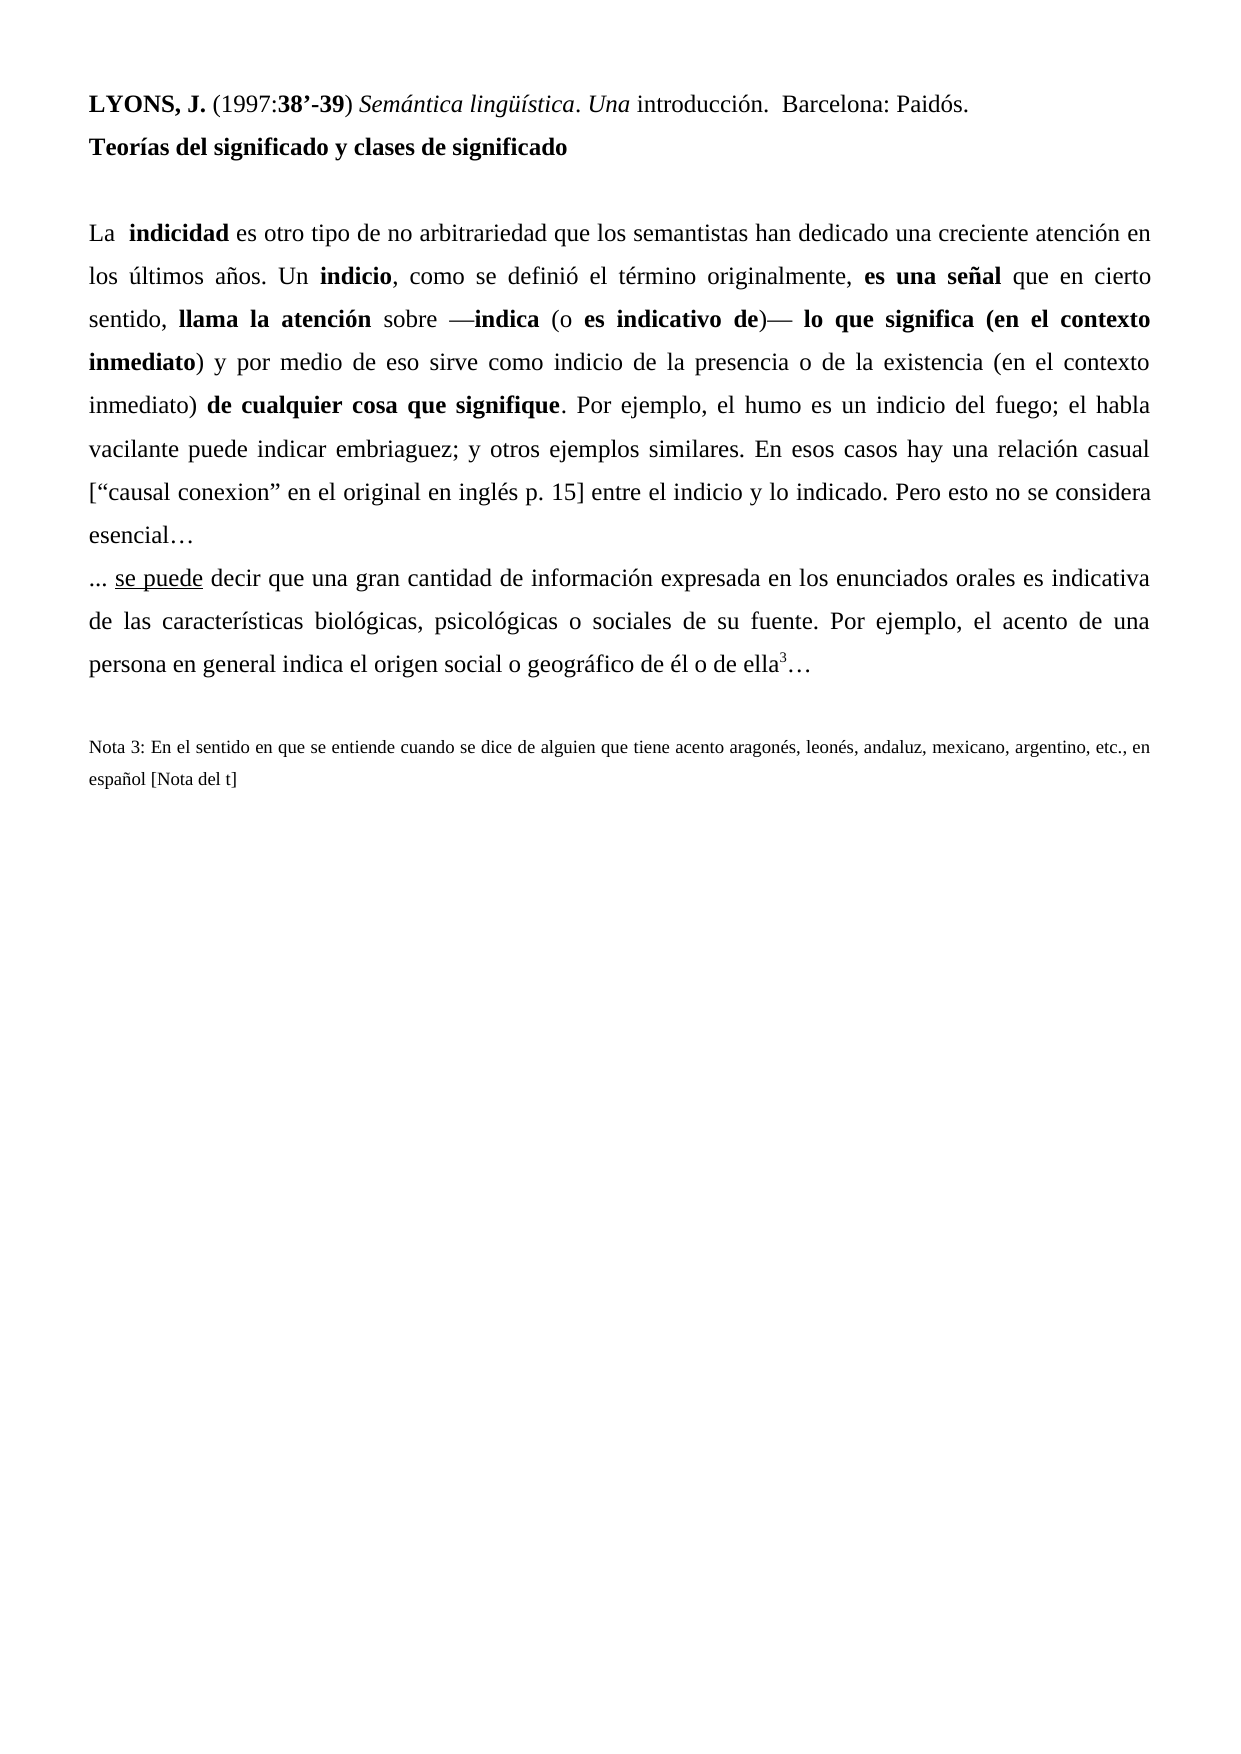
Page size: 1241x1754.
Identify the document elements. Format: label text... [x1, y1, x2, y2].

text LYONS, J. (1997:38’-39) Semántica lingüística. Una introducción. Barcelona: Paidós. [89, 89, 1152, 117]
text ... se puede decir que una gran cantidad de información expresada en los enunciados orales es indicativa de las características biológicas, psicológicas o sociales de su fuente. Por ejemplo, el acento de una persona en general indica el origen social o geográfico de él o de ella3… [89, 563, 1152, 678]
text La indicidad es otro tipo de no arbitrariedad que los semantistas han dedicado una creciente atención en los últimos años. Un indicio, como se definió el término originalmente, es una señal que en cierto sentido, llama la atención sobre —indica (o es indicativo de)— lo que significa (en el contexto inmediato) y por medio de eso sirve como indicio de la presencia o de la existencia (en el contexto inmediato) de cualquier cosa que signifique. Por ejemplo, el humo es un indicio del fuego; el habla vacilante puede indicar embriaguez; y otros ejemplos similares. En esos casos hay una relación casual [“causal conexion” en el original en inglés p. 15] entre el indicio y lo indicado. Pero esto no se considera esencial… [89, 218, 1152, 549]
text Nota 3: En el sentido en que se entiende cuando se dice de alguien que tiene acento aragonés, leonés, andaluz, mexicano, argentino, etc., en español [Nota del t] [89, 736, 1152, 789]
text Teorías del significado y clases de significado [89, 132, 1152, 161]
